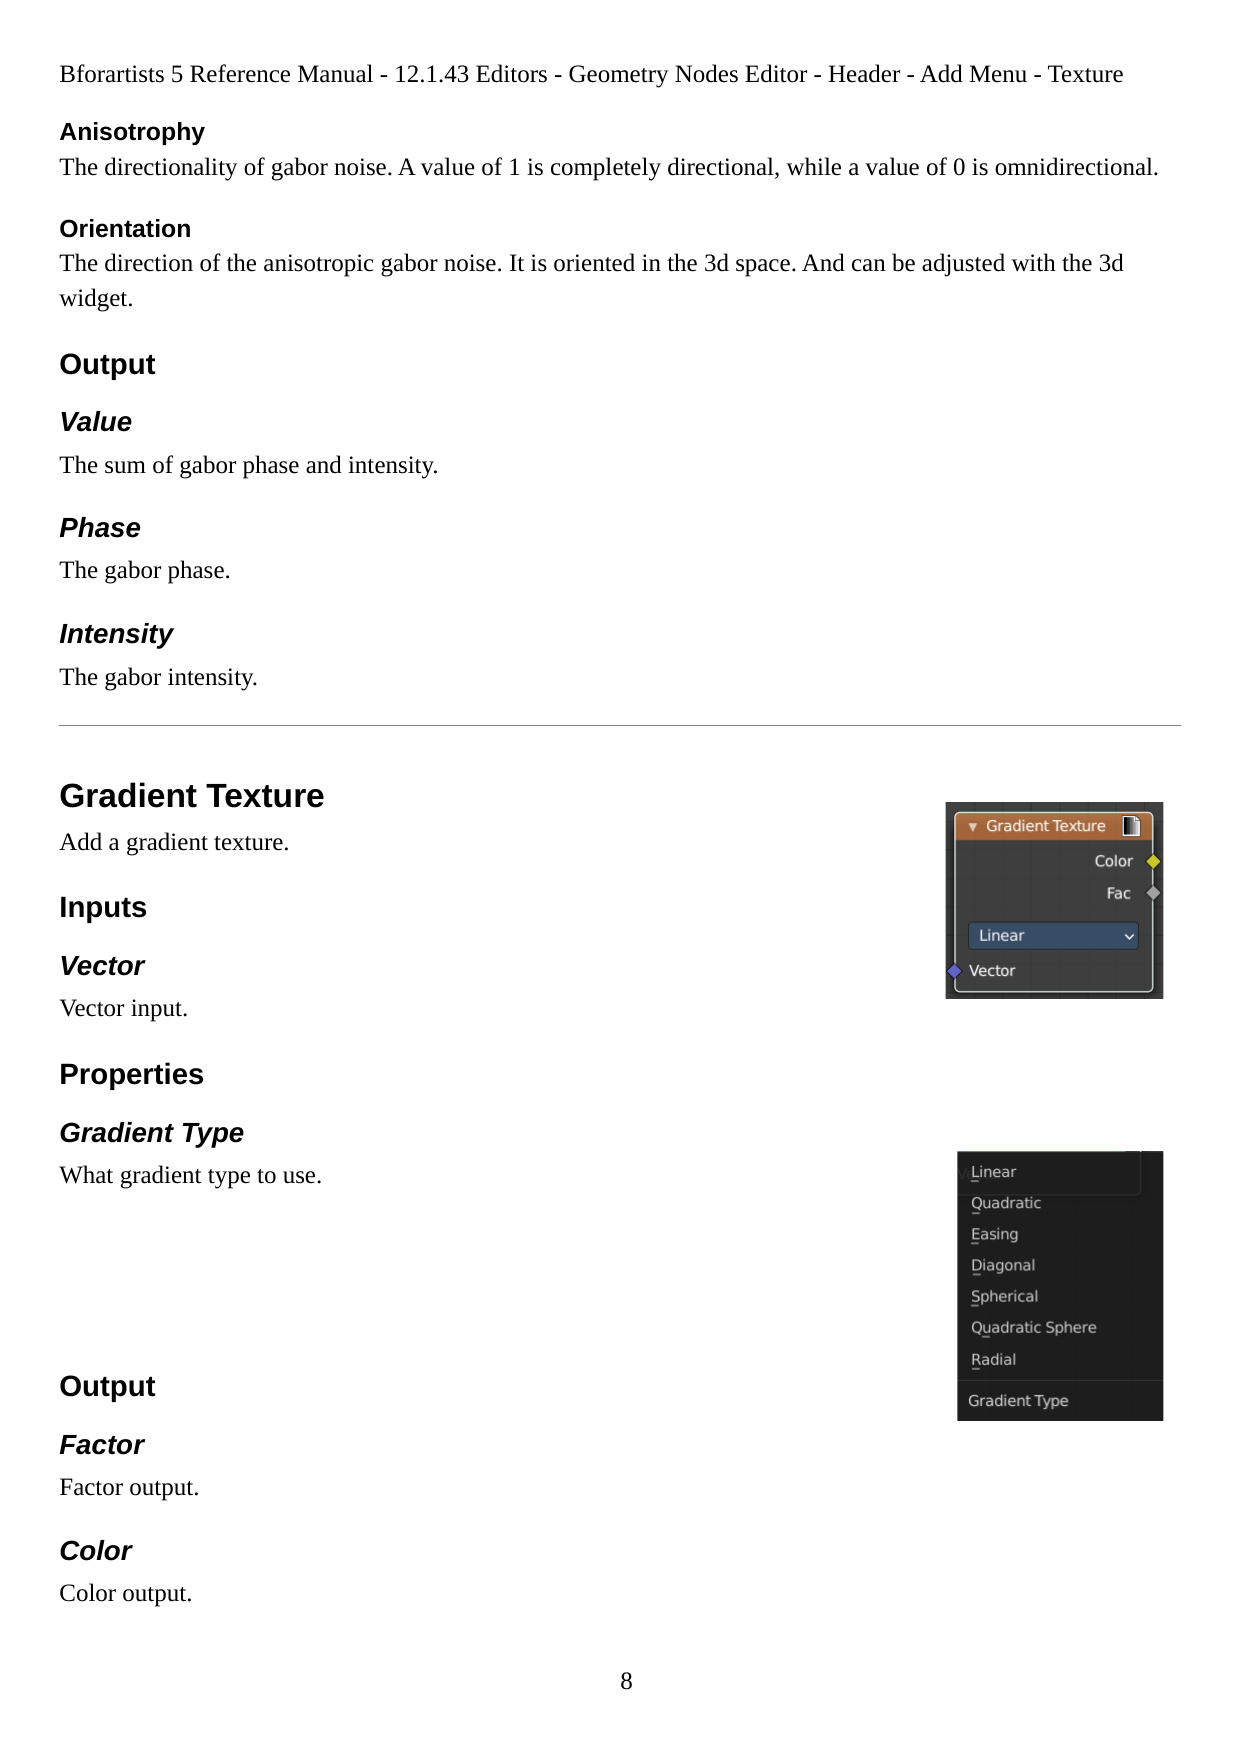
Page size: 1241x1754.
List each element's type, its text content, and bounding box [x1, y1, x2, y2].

subtitle Phase [59, 511, 1181, 543]
subtitle Intensity [59, 617, 1181, 649]
text Add a gradient texture. [59, 827, 945, 856]
subtitle Value [59, 405, 1181, 437]
subtitle Anisotrophy [59, 117, 1181, 146]
subtitle Gradient Type [59, 1116, 1181, 1148]
subtitle Factor [59, 1428, 1181, 1460]
text What gradient type to use. [59, 1160, 957, 1189]
text [1164, 827, 1181, 856]
text Color output. [59, 1578, 1181, 1607]
text Factor output. [59, 1472, 1181, 1501]
subtitle [1164, 1369, 1181, 1403]
text The gabor intensity. [59, 662, 1181, 690]
picture [957, 1151, 1164, 1421]
text The sum of gabor phase and intensity. [59, 450, 1181, 478]
subtitle [1164, 890, 1181, 924]
subtitle Inputs [59, 890, 945, 924]
subtitle Orientation [59, 214, 1181, 242]
text Vector input. [59, 993, 1181, 1022]
subtitle Gradient Texture [59, 776, 1181, 814]
text The gabor phase. [59, 556, 1181, 584]
text The directionality of gabor noise. A value of 1 is completely directional, while a value of 0 is omnidirectional. [59, 152, 1181, 181]
text The direction of the anisotropic gabor noise. It is oriented in the 3d space. And can be adjusted with the 3d widget. [59, 248, 1181, 312]
picture [945, 802, 1164, 999]
subtitle Properties [59, 1057, 1181, 1091]
subtitle [1164, 949, 1181, 981]
subtitle Output [59, 1369, 957, 1403]
subtitle Color [59, 1534, 1181, 1566]
subtitle Vector [59, 949, 945, 981]
subtitle Output [59, 347, 1181, 380]
